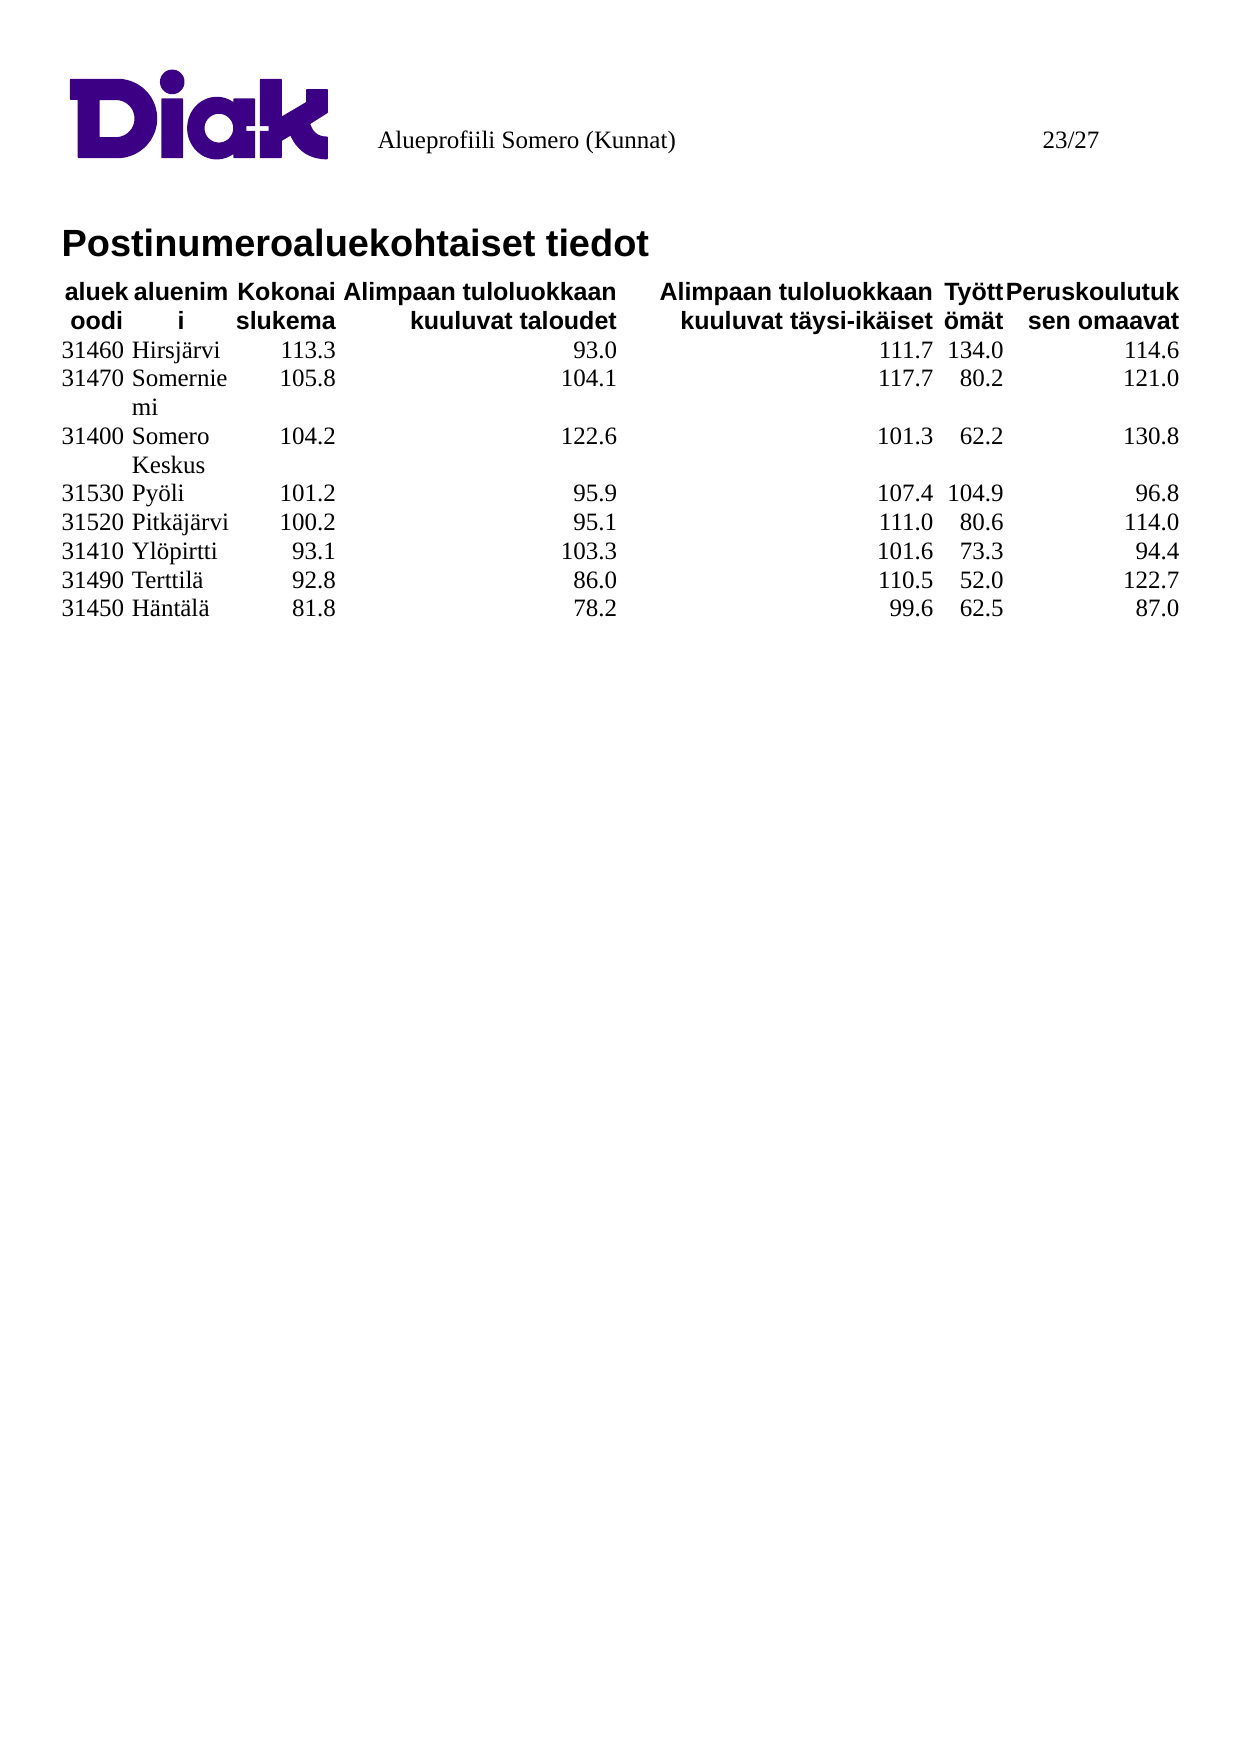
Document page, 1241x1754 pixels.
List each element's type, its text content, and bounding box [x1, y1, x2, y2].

table_cell Hirsjärvi [132, 335, 230, 363]
table_cell 93.1 [230, 536, 336, 565]
table_cell 31450 [61, 594, 132, 622]
table_cell 104.9 [933, 479, 1003, 507]
table_header Alimpaan tuloluokkaan kuuluvat täysi-ikäiset [617, 277, 933, 335]
table_cell 80.2 [933, 364, 1003, 421]
table_cell Somero Keskus [132, 421, 230, 478]
table_cell 122.6 [336, 421, 617, 478]
table_header Kokonaislukema [230, 277, 336, 335]
table_header aluenimi [132, 277, 230, 335]
table_cell Ylöpirtti [132, 536, 230, 565]
table_cell Häntälä [132, 594, 230, 622]
table_cell 122.7 [1003, 565, 1179, 593]
table_cell 114.0 [1003, 507, 1179, 536]
table_header Työttömät [933, 277, 1003, 335]
table_cell 73.3 [933, 536, 1003, 565]
table_cell 134.0 [933, 335, 1003, 363]
table_cell 31400 [61, 421, 132, 478]
table_cell 130.8 [1003, 421, 1179, 478]
table_cell 110.5 [617, 565, 933, 593]
table_cell 121.0 [1003, 364, 1179, 421]
table_cell 99.6 [617, 594, 933, 622]
table_cell Terttilä [132, 565, 230, 593]
table_header Peruskoulutuksen omaavat [1003, 277, 1179, 335]
table_cell 80.6 [933, 507, 1003, 536]
table_cell 94.4 [1003, 536, 1179, 565]
table_cell 101.6 [617, 536, 933, 565]
table_cell 95.1 [336, 507, 617, 536]
table_cell Somerniemi [132, 364, 230, 421]
table_cell 103.3 [336, 536, 617, 565]
table_cell 104.2 [230, 421, 336, 478]
table_cell Pyöli [132, 479, 230, 507]
table_cell 52.0 [933, 565, 1003, 593]
table_cell 111.7 [617, 335, 933, 363]
table_cell 104.1 [336, 364, 617, 421]
table_cell 101.3 [617, 421, 933, 478]
table_cell 62.5 [933, 594, 1003, 622]
table_cell 113.3 [230, 335, 336, 363]
table_cell 31520 [61, 507, 132, 536]
table_cell 87.0 [1003, 594, 1179, 622]
table_cell 107.4 [617, 479, 933, 507]
table_cell 31490 [61, 565, 132, 593]
table_cell 114.6 [1003, 335, 1179, 363]
table_cell 31470 [61, 364, 132, 421]
table_cell 105.8 [230, 364, 336, 421]
table_header aluekoodi [61, 277, 132, 335]
table_cell 111.0 [617, 507, 933, 536]
table_cell 62.2 [933, 421, 1003, 478]
table_cell 117.7 [617, 364, 933, 421]
table_cell 86.0 [336, 565, 617, 593]
table_cell 78.2 [336, 594, 617, 622]
table_cell 101.2 [230, 479, 336, 507]
table_cell 81.8 [230, 594, 336, 622]
table_cell 100.2 [230, 507, 336, 536]
table_header Alimpaan tuloluokkaan kuuluvat taloudet [336, 277, 617, 335]
table_cell 31530 [61, 479, 132, 507]
table_cell Pitkäjärvi [132, 507, 230, 536]
table_cell 93.0 [336, 335, 617, 363]
table_cell 92.8 [230, 565, 336, 593]
table_cell 96.8 [1003, 479, 1179, 507]
subtitle Postinumeroaluekohtaiset tiedot [61, 221, 1179, 265]
table_cell 31410 [61, 536, 132, 565]
table_cell 95.9 [336, 479, 617, 507]
table_cell 31460 [61, 335, 132, 363]
